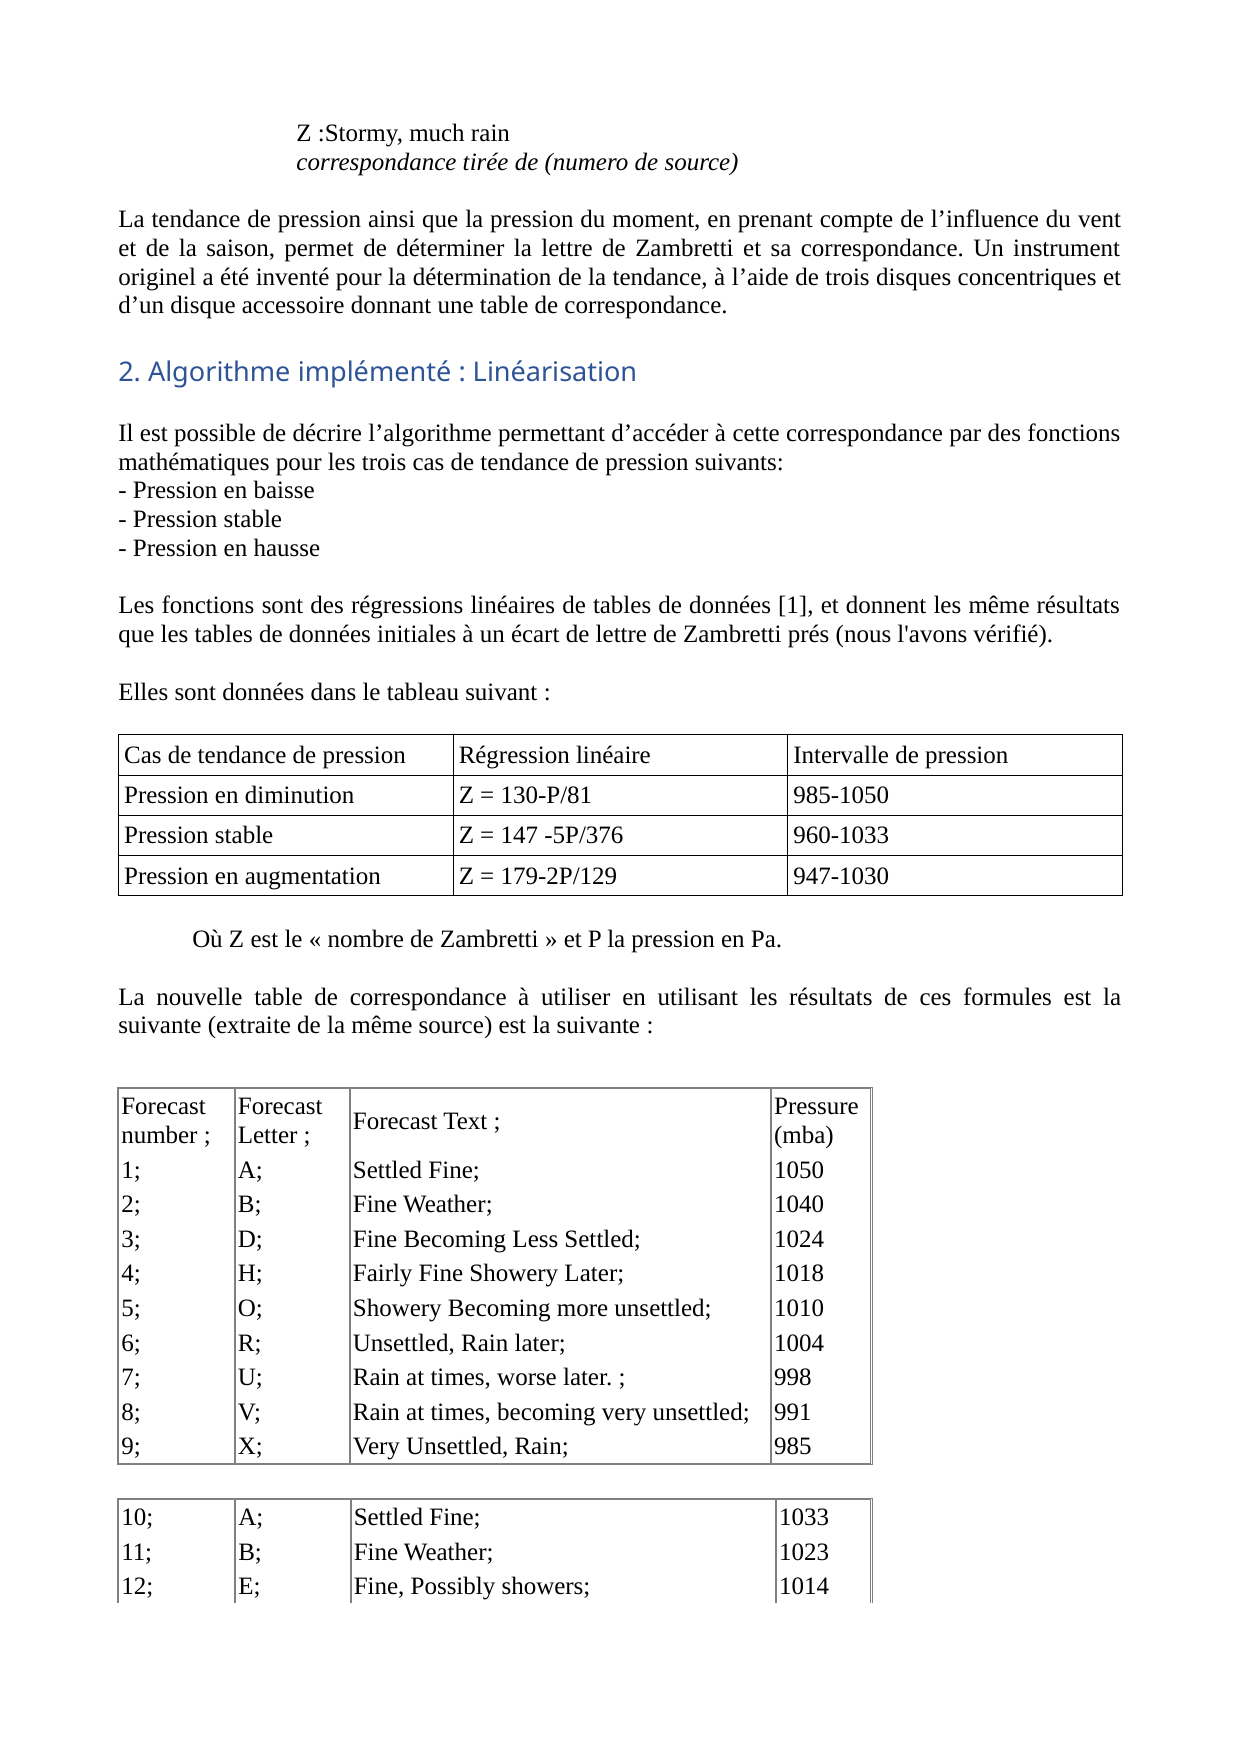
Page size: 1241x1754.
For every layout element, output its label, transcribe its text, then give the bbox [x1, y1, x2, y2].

text - Pression en baisse [118, 475, 1122, 504]
table_cell Settled Fine; [351, 1152, 770, 1186]
table_header Cas de tendance de pression [119, 735, 453, 774]
table_cell Rain at times, worse later. ; [351, 1359, 770, 1394]
subtitle 2. Algorithme implémenté : Linéarisation [118, 352, 1122, 389]
table_cell B; [236, 1534, 350, 1568]
table_cell R; [236, 1325, 349, 1359]
text Il est possible de décrire l’algorithme permettant d’accéder à cette correspondance par des fonctions mathématiques pour les trois cas de tendance de pression suivants: [118, 418, 1122, 475]
table_cell Z = 179-2P/129 [454, 856, 787, 895]
table_cell X; [236, 1429, 349, 1463]
table_cell 11; [119, 1534, 234, 1568]
table_cell O; [236, 1290, 349, 1325]
table_cell 1018 [772, 1256, 870, 1290]
table_cell 1023 [777, 1534, 870, 1568]
text La nouvelle table de correspondance à utiliser en utilisant les résultats de ces formules est la suivante (extraite de la même source) est la suivante : [118, 982, 1122, 1039]
table_cell V; [236, 1394, 349, 1428]
text correspondance tirée de (numero de source) [296, 147, 1122, 176]
table_cell 1024 [772, 1221, 870, 1256]
table_cell 6; [119, 1325, 234, 1359]
text Les fonctions sont des régressions linéaires de tables de données [1], et donnent les même résultats que les tables de données initiales à un écart de lettre de Zambretti prés (nous l'avons vérifié). [118, 590, 1122, 648]
table_header Régression linéaire [454, 735, 787, 774]
table_cell 1; [119, 1152, 234, 1186]
table_header Forecast number ; [119, 1089, 234, 1152]
table_cell 1010 [772, 1290, 870, 1325]
table_cell A; [236, 1152, 349, 1186]
text - Pression stable [118, 504, 1122, 533]
table_cell Fine Weather; [352, 1534, 775, 1568]
table_cell Fine Weather; [351, 1186, 770, 1221]
table_cell Pression en diminution [119, 776, 453, 815]
table_cell 7; [119, 1359, 234, 1394]
table_cell D; [236, 1221, 349, 1256]
table_cell Rain at times, becoming very unsettled; [351, 1394, 770, 1428]
table_cell 998 [772, 1359, 870, 1394]
table_cell Pression en augmentation [119, 856, 453, 895]
table_cell E; [236, 1568, 350, 1603]
table_header Intervalle de pression [788, 735, 1122, 774]
table_header Forecast Text ; [351, 1089, 770, 1152]
table_cell 1004 [772, 1325, 870, 1359]
text Elles sont données dans le tableau suivant : [118, 677, 1122, 705]
table_cell 985-1050 [788, 776, 1122, 815]
table_cell 947-1030 [788, 856, 1122, 895]
table_cell 1050 [772, 1152, 870, 1186]
table_cell Fairly Fine Showery Later; [351, 1256, 770, 1290]
table_cell 3; [119, 1221, 234, 1256]
table_cell Fine Becoming Less Settled; [351, 1221, 770, 1256]
table_cell Unsettled, Rain later; [351, 1325, 770, 1359]
table_cell Very Unsettled, Rain; [351, 1429, 770, 1463]
table_cell 985 [772, 1429, 870, 1463]
table_cell 4; [119, 1256, 234, 1290]
table_cell 2; [119, 1186, 234, 1221]
table_cell 991 [772, 1394, 870, 1428]
table_cell H; [236, 1256, 349, 1290]
table_header Forecast Letter ; [236, 1089, 349, 1152]
table_cell Fine, Possibly showers; [352, 1568, 775, 1603]
table_cell Z = 130-P/81 [454, 776, 787, 815]
table_cell 1014 [777, 1568, 870, 1603]
table_cell 1040 [772, 1186, 870, 1221]
table_header 10; [119, 1500, 234, 1534]
table_cell Pression stable [119, 816, 453, 855]
table_cell 12; [119, 1568, 234, 1603]
table_cell 960-1033 [788, 816, 1122, 855]
table_header Pressure (mba) [772, 1089, 870, 1152]
table_cell 9; [119, 1429, 234, 1463]
table_header A; [236, 1500, 350, 1534]
table_cell Z = 147 -5P/376 [454, 816, 787, 855]
table_cell 5; [119, 1290, 234, 1325]
text - Pression en hausse [118, 533, 1122, 562]
table_cell B; [236, 1186, 349, 1221]
table_header Settled Fine; [352, 1500, 775, 1534]
table_cell 8; [119, 1394, 234, 1428]
table_cell Showery Becoming more unsettled; [351, 1290, 770, 1325]
text Où Z est le « nombre de Zambretti » et P la pression en Pa. [118, 924, 1122, 953]
table_cell U; [236, 1359, 349, 1394]
text La tendance de pression ainsi que la pression du moment, en prenant compte de l’influence du vent et de la saison, permet de déterminer la lettre de Zambretti et sa correspondance. Un instrument originel a été inventé pour la détermination de la tendance, à l’aide de trois disques concentriques et d’un disque accessoire donnant une table de correspondance. [118, 204, 1122, 319]
table_header 1033 [777, 1500, 870, 1534]
text Z :Stormy, much rain [296, 118, 1122, 147]
